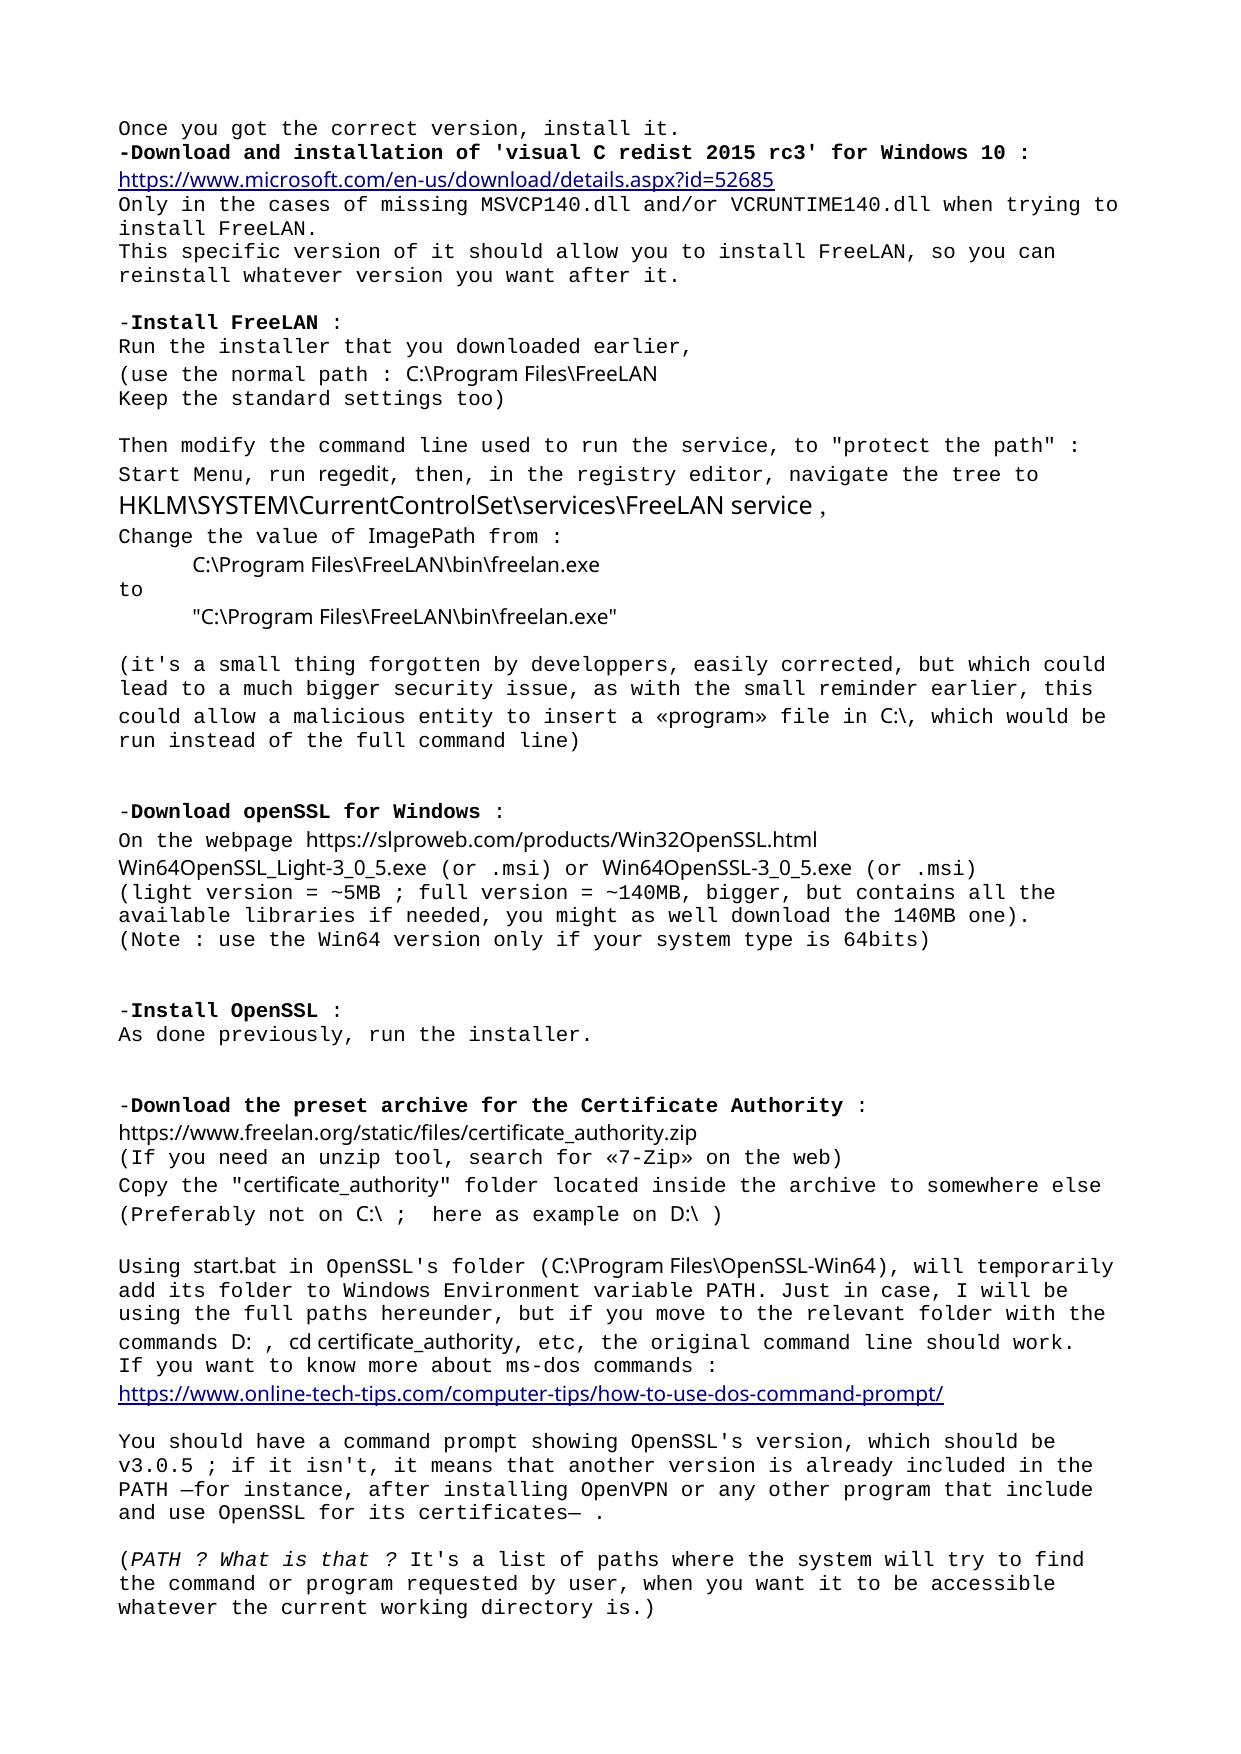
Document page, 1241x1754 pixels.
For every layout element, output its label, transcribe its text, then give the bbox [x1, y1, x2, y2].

text (it's a small thing forgotten by developpers, easily corrected, but which could lead to a much bigger security issue, as with the small reminder earlier, this could allow a malicious entity to insert a «program» file in C:\, which would be run instead of the full command line) [118, 654, 1122, 754]
text This specific version of it should allow you to install FreeLAN, so you can reinstall whatever version you want after it. [118, 241, 1122, 288]
text Change the value of ImagePath from : [118, 521, 1122, 550]
text If you want to know more about ms-dos commands : [118, 1356, 1122, 1379]
text Keep the standard settings too) [118, 388, 1122, 412]
text https://www.freelan.org/static/files/certificate_authority.zip [118, 1118, 1122, 1147]
text -Download openSSL for Windows : [118, 801, 1122, 825]
text HKLM\SYSTEM\CurrentControlSet\services\FreeLAN service , [118, 487, 1122, 521]
text https://www.online-tech-tips.com/computer-tips/how-to-use-dos-command-prompt/ [118, 1379, 1122, 1408]
text (light version = ~5MB ; full version = ~140MB, bigger, but contains all the available libraries if needed, you might as well download the 140MB one). [118, 882, 1122, 929]
text -Download and installation of 'visual C redist 2015 rc3' for Windows 10 : [118, 142, 1122, 165]
text Run the installer that you downloaded earlier, [118, 336, 1122, 359]
text -Install FreeLAN : [118, 312, 1122, 336]
text to [118, 578, 1122, 602]
text Start Menu, run regedit, then, in the registry editor, navigate the tree to [118, 459, 1122, 487]
text Win64OpenSSL_Light-3_0_5.exe (or .msi) or Win64OpenSSL-3_0_5.exe (or .msi) [118, 853, 1122, 882]
text (If you need an unzip tool, search for «7-Zip» on the web) [118, 1147, 1122, 1170]
text On the webpage https://slproweb.com/products/Win32OpenSSL.html [118, 825, 1122, 853]
text https://www.microsoft.com/en-us/download/details.aspx?id=52685 [118, 165, 1122, 194]
text C:\Program Files\FreeLAN\bin\freelan.exe [118, 550, 1122, 578]
text -Install OpenSSL : [118, 1000, 1122, 1024]
text As done previously, run the installer. [118, 1024, 1122, 1047]
text Only in the cases of missing MSVCP140.dll and/or VCRUNTIME140.dll when trying to install FreeLAN. [118, 194, 1122, 241]
text Copy the "certificate_authority" folder located inside the archive to somewhere else [118, 1170, 1122, 1199]
text (Note : use the Win64 version only if your system type is 64bits) [118, 929, 1122, 953]
text Once you got the correct version, install it. [118, 118, 1122, 142]
text (use the normal path : C:\Program Files\FreeLAN [118, 359, 1122, 388]
text Then modify the command line used to run the service, to "protect the path" : [118, 435, 1122, 459]
text (Preferably not on C:\ ; here as example on D:\ ) [118, 1199, 1122, 1227]
text "C:\Program Files\FreeLAN\bin\freelan.exe" [118, 602, 1122, 631]
text -Download the preset archive for the Certificate Authority : [118, 1095, 1122, 1118]
text Using start.bat in OpenSSL's folder (C:\Program Files\OpenSSL-Win64), will temporarily add its folder to Windows Environment variable PATH. Just in case, I will be using the full paths hereunder, but if you move to the relevant folder with the commands D: , cd certificate_authority, etc, the original command line should work. [118, 1251, 1122, 1356]
text You should have a command prompt showing OpenSSL's version, which should be v3.0.5 ; if it isn't, it means that another version is already included in the PATH —for instance, after installing OpenVPN or any other program that include and use OpenSSL for its certificates— . [118, 1431, 1122, 1526]
text (PATH ? What is that ? It's a list of paths where the system will try to find the command or program requested by user, when you want it to be accessible whatever the current working directory is.) [118, 1549, 1122, 1620]
